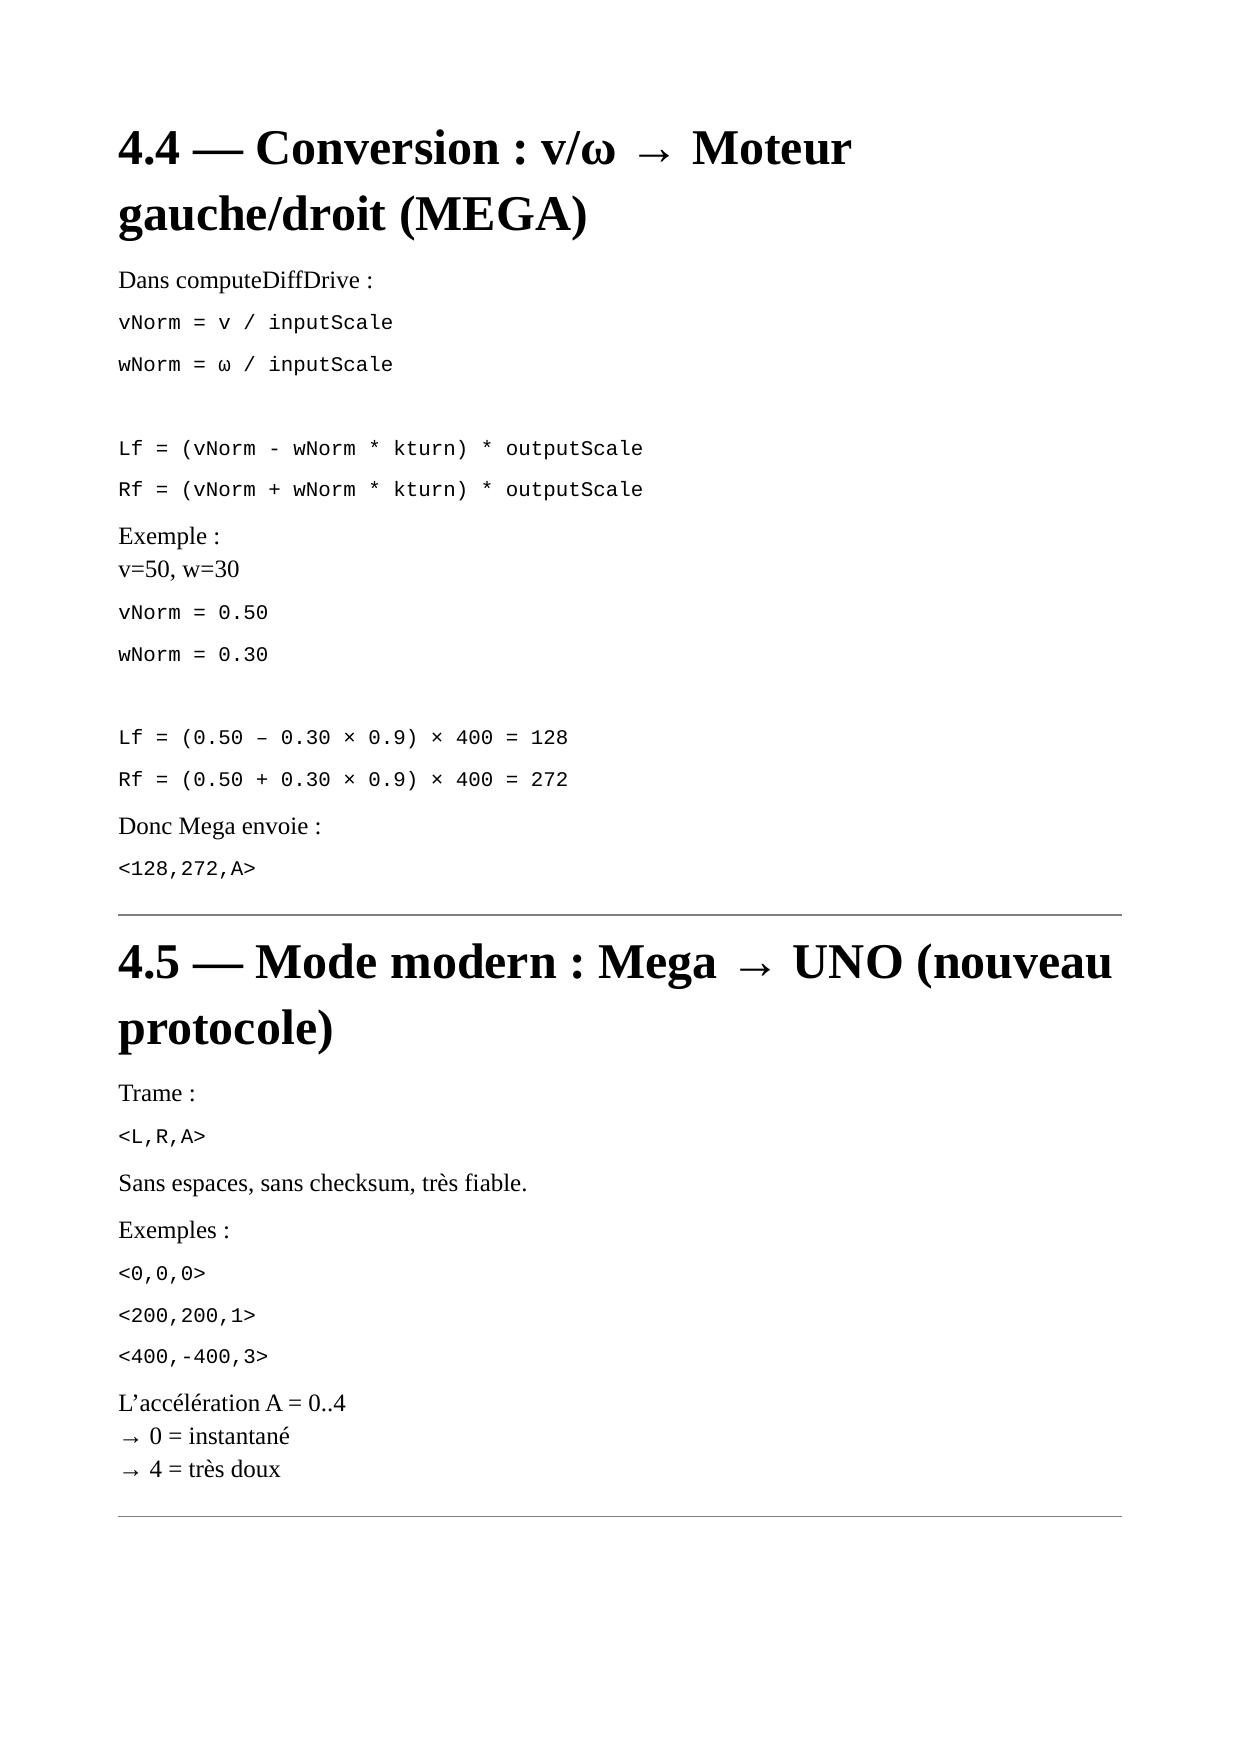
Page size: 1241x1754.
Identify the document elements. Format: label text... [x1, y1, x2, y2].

subtitle 4.4 — Conversion : v/ω → Moteur gauche/droit (MEGA) [118, 118, 1122, 242]
text Rf = (0.50 + 0.30 × 0.9) × 400 = 272 [118, 769, 1122, 793]
text <400,-400,3> [118, 1346, 1122, 1370]
text wNorm = 0.30 [118, 644, 1122, 667]
text Sans espaces, sans checksum, très fiable. [118, 1168, 1122, 1196]
text <L,R,A> [118, 1126, 1122, 1149]
text Exemples : [118, 1215, 1122, 1244]
text vNorm = 0.50 [118, 602, 1122, 626]
text <128,272,A> [118, 858, 1122, 882]
text Exemple : v=50, w=30 [118, 521, 1122, 583]
text wNorm = ω / inputScale [118, 354, 1122, 378]
text Lf = (vNorm - wNorm * kturn) * outputScale [118, 438, 1122, 461]
text Dans computeDiffDrive : [118, 265, 1122, 293]
subtitle 4.5 — Mode modern : Mega → UNO (nouveau protocole) [118, 932, 1122, 1055]
text Rf = (vNorm + wNorm * kturn) * outputScale [118, 479, 1122, 503]
text Lf = (0.50 – 0.30 × 0.9) × 400 = 128 [118, 727, 1122, 751]
text Donc Mega envoie : [118, 811, 1122, 839]
text <0,0,0> [118, 1263, 1122, 1286]
text Trame : [118, 1078, 1122, 1107]
text vNorm = v / inputScale [118, 312, 1122, 336]
text <200,200,1> [118, 1304, 1122, 1328]
text L’accélération A = 0..4 → 0 = instantané → 4 = très doux [118, 1388, 1122, 1483]
